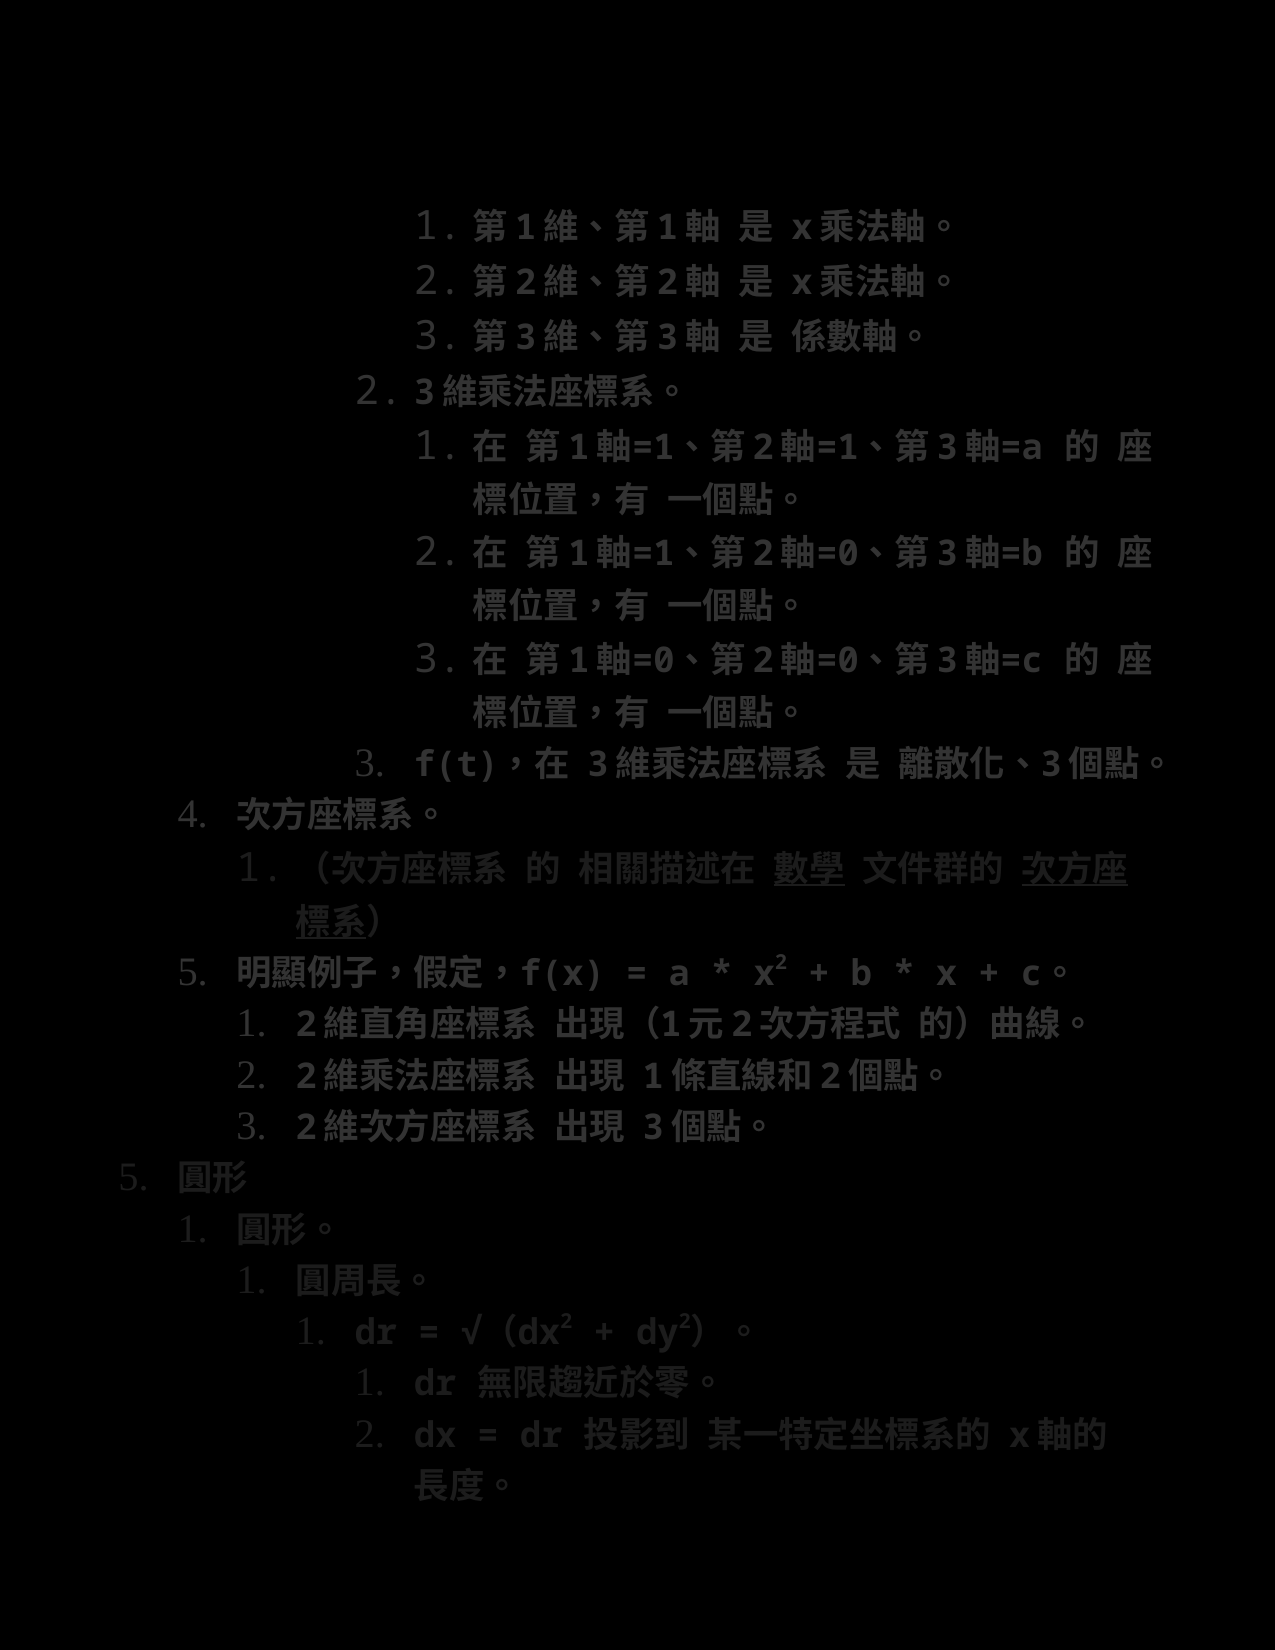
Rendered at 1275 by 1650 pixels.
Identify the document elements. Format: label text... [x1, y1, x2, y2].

list 在 第1軸=1、第2軸=0、第3軸=b 的 座標位置，有 一個點。 [413, 523, 1157, 629]
list 3維乘法座標系。 [354, 361, 1157, 416]
list dr = √（dx2 + dy2）。 [295, 1303, 1157, 1355]
list 第2維、第2軸 是 x乘法軸。 [413, 251, 1157, 306]
list 2維乘法座標系 出現 1條直線和2個點。 [236, 1047, 1157, 1098]
list 次方座標系。 [177, 787, 1157, 838]
list 2維次方座標系 出現 3個點。 [236, 1098, 1157, 1150]
list 在 第1軸=0、第2軸=0、第3軸=c 的 座標位置，有 一個點。 [413, 629, 1157, 735]
list f(t)，在 3維乘法座標系 是 離散化、3個點。 [354, 735, 1157, 787]
list 2維直角座標系 出現（1元2次方程式 的）曲線。 [236, 996, 1157, 1047]
list 第1維、第1軸 是 x乘法軸。 [413, 196, 1157, 251]
list 圓周長。 [236, 1252, 1157, 1303]
list 第3維、第3軸 是 係數軸。 [413, 306, 1157, 361]
list 明顯例子，假定，f(x) = a * x2 + b * x + c。 [177, 944, 1157, 996]
list 圓形 [118, 1150, 1157, 1201]
list dr 無限趨近於零。 [354, 1355, 1157, 1406]
list （次方座標系 的 相關描述在 數學 文件群的 次方座標系） [236, 838, 1157, 944]
list 圓形。 [177, 1201, 1157, 1252]
list 在 第1軸=1、第2軸=1、第3軸=a 的 座標位置，有 一個點。 [413, 416, 1157, 523]
list dx = dr 投影到 某一特定坐標系的 x軸的 長度。 [354, 1406, 1157, 1509]
